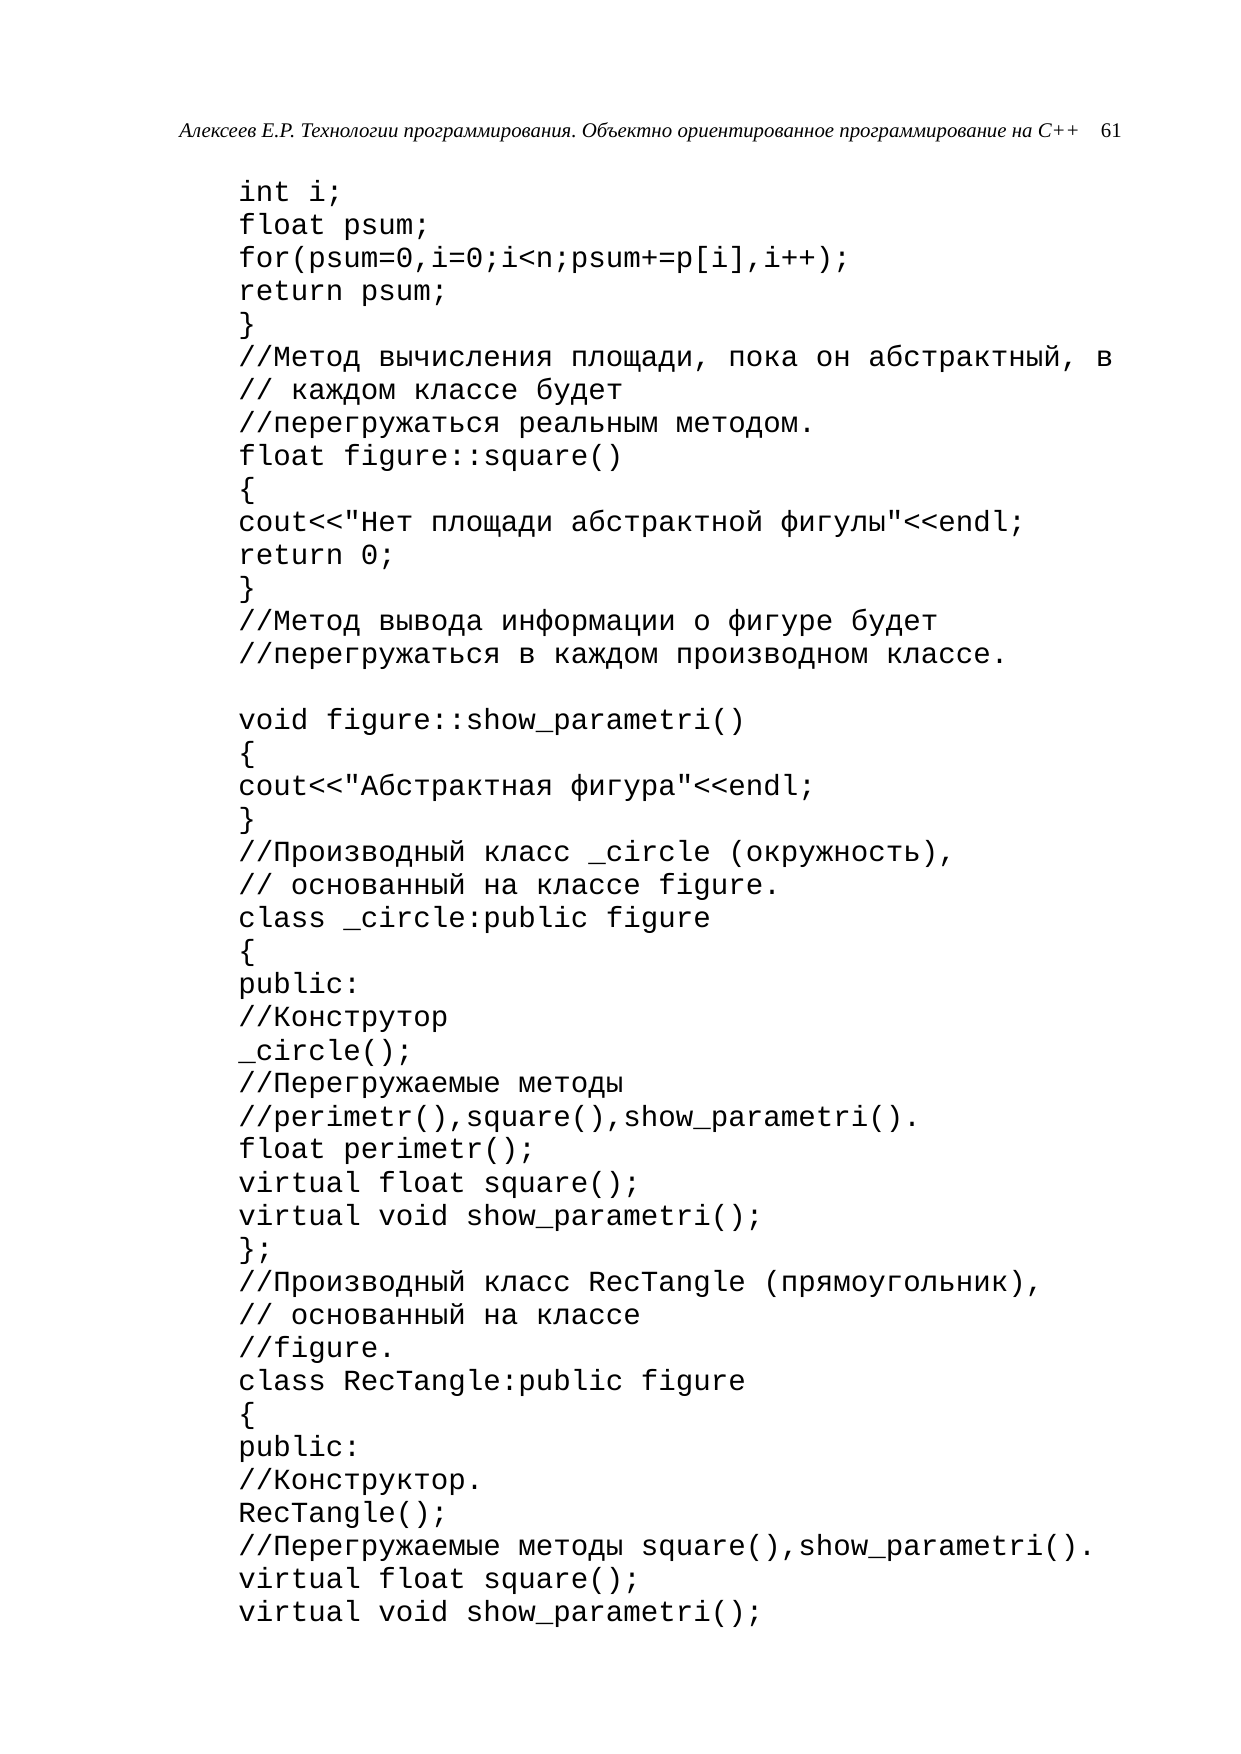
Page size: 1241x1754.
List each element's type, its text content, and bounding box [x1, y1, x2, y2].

text float perimetr(); [238, 1135, 1121, 1168]
text //Метод вывода информации о фигуре будет [238, 606, 1121, 639]
text }; [238, 1234, 1121, 1267]
text class RecTangle:public figure [238, 1366, 1121, 1399]
text class _circle:public figure [238, 903, 1121, 937]
text cout<<"Нет площади абстрактной фигулы"<<endl; [238, 507, 1121, 540]
text float psum; [238, 210, 1121, 243]
text public: [238, 969, 1121, 1003]
text } [238, 309, 1121, 342]
text } [238, 573, 1121, 606]
text // основанный на классе figure. [238, 871, 1121, 903]
text { [238, 474, 1121, 507]
text virtual float square(); [238, 1564, 1121, 1597]
text //Метод вычисления площади, пока он абстрактный, в [238, 342, 1121, 375]
text { [238, 1399, 1121, 1432]
text virtual void show_parametri(); [238, 1201, 1121, 1234]
text virtual float square(); [238, 1168, 1121, 1201]
text //Производный класс RecTangle (прямоугольник), [238, 1267, 1121, 1300]
text //Производный класс _circle (окружность), [238, 837, 1121, 871]
text public: [238, 1432, 1121, 1465]
text //Конструктор. [238, 1465, 1121, 1498]
text return 0; [238, 540, 1121, 573]
text float figure::square() [238, 441, 1121, 474]
text void figure::show_parametri() [238, 705, 1121, 738]
text return psum; [238, 276, 1121, 309]
text { [238, 738, 1121, 771]
text } [238, 804, 1121, 837]
text int i; [238, 177, 1121, 210]
text //figure. [238, 1333, 1121, 1366]
text //Перегружаемые методы square(),show_parametri(). [238, 1531, 1121, 1564]
text //Конструтор [238, 1003, 1121, 1036]
text RecTangle(); [238, 1498, 1121, 1531]
text // каждом классе будет [238, 375, 1121, 408]
text // основанный на классе [238, 1300, 1121, 1333]
text _circle(); [238, 1036, 1121, 1069]
text for(psum=0,i=0;i<n;psum+=p[i],i++); [238, 243, 1121, 276]
text cout<<"Абстрактная фигура"<<endl; [238, 771, 1121, 804]
text //перегружаться в каждом производном классе. [238, 639, 1121, 672]
text { [238, 937, 1121, 969]
text //перегружаться реальным методом. [238, 408, 1121, 441]
text virtual void show_parametri(); [238, 1597, 1121, 1630]
text //Перегружаемые методы //perimetr(),square(),show_parametri(). [238, 1069, 1121, 1135]
